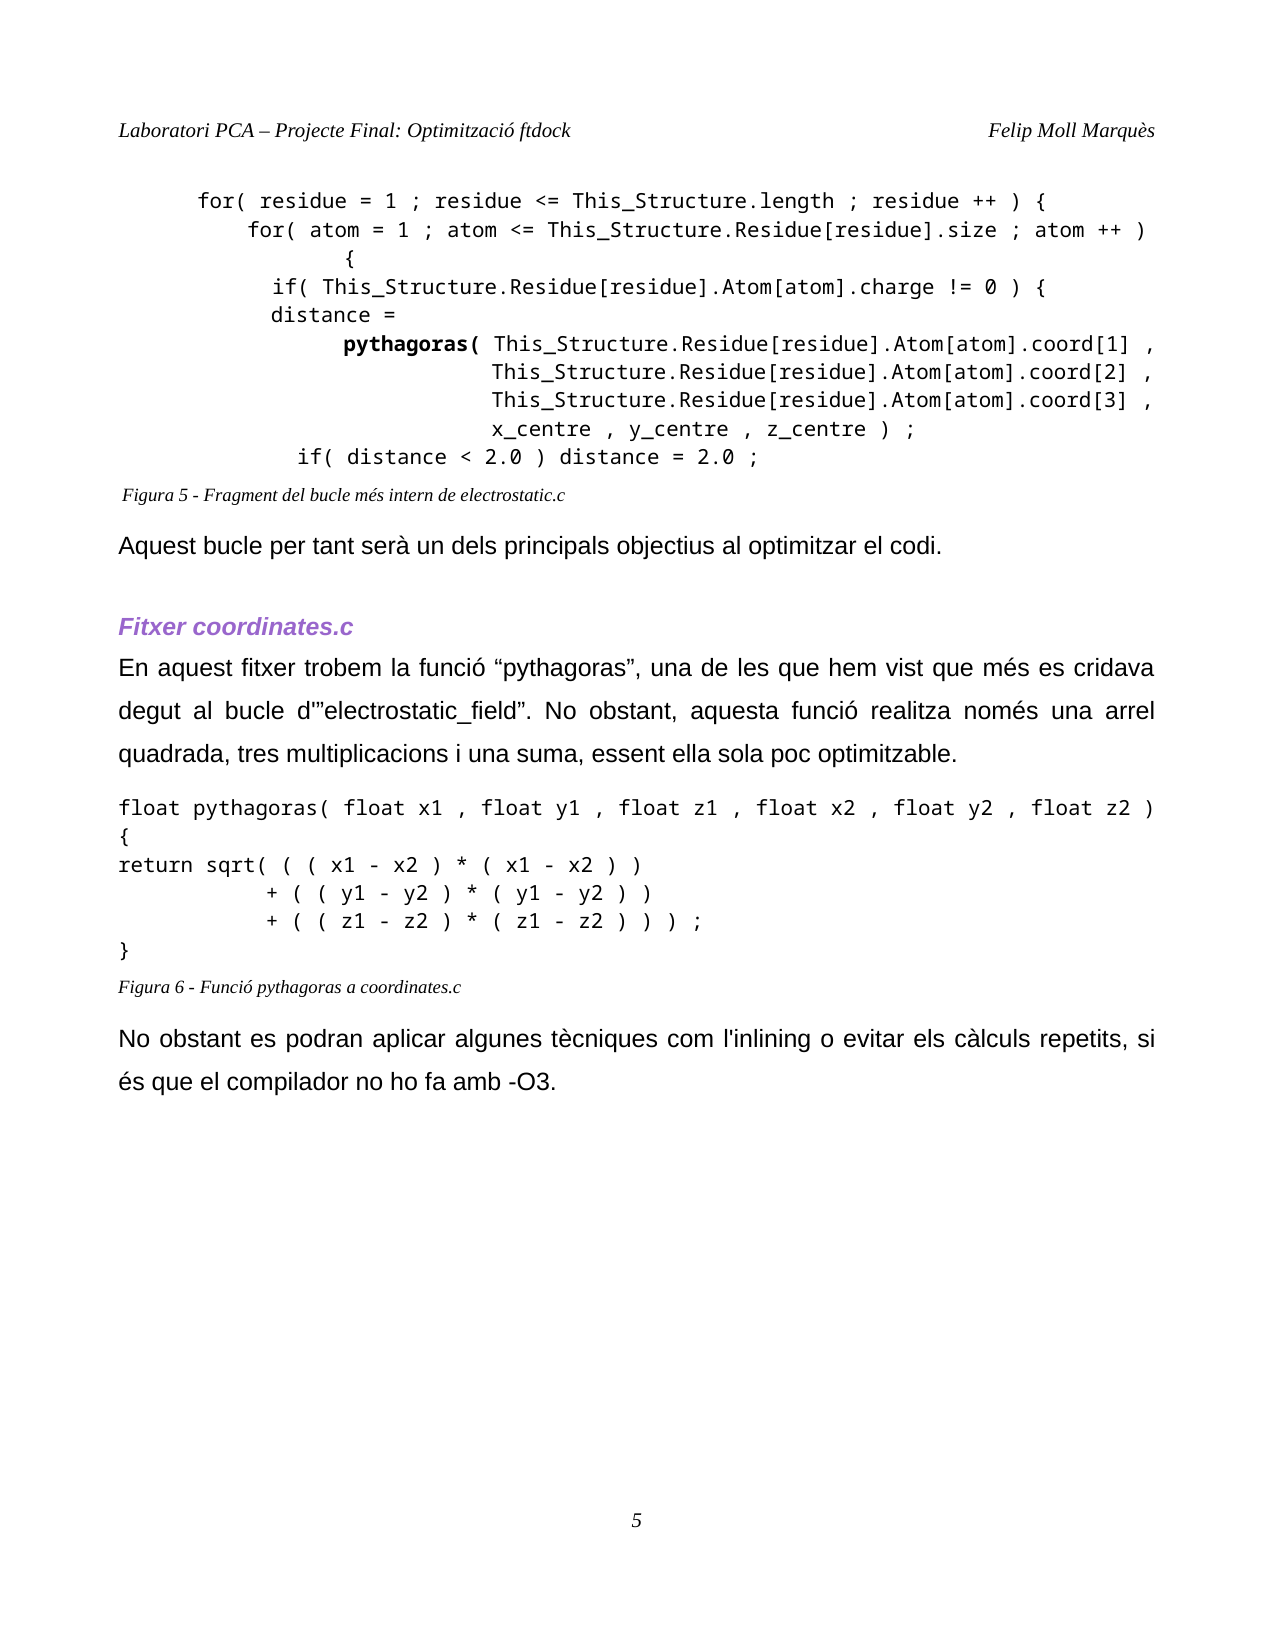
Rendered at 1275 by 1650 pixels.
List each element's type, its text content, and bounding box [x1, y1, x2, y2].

text Aquest bucle per tant serà un dels principals objectius al optimitzar el codi. [118, 172, 1159, 560]
text [118, 963, 1155, 976]
text } [118, 935, 1155, 963]
text This_Structure.Residue[residue].Atom[atom].coord[3] , [122, 386, 1159, 414]
text pythagoras( This_Structure.Residue[residue].Atom[atom].coord[1] , This_Structure.Residue[residue].Atom[atom].coord[2] , [122, 329, 1159, 386]
text float pythagoras( float x1 , float y1 , float z1 , float x2 , float y2 , float z2 ) { [118, 793, 1155, 850]
text Figura 6 - Funció pythagoras a coordinates.c [118, 976, 1155, 997]
text return sqrt( ( ( x1 - x2 ) * ( x1 - x2 ) ) [118, 850, 1155, 878]
text En aquest fitxer trobem la funció “pythagoras”, una de les que hem vist que més es cridava degut al bucle d'”electrostatic_field”. No obstant, aquesta funció realitza només una arrel quadrada, tres multiplicacions i una suma, essent ella sola poc optimitzable. [118, 653, 1157, 768]
text if( distance < 2.0 ) distance = 2.0 ; [122, 442, 1159, 471]
subtitle Fitxer coordinates.c [118, 612, 1157, 640]
text No obstant es podran aplicar algunes tècniques com l'inlining o evitar els càlculs repetits, si és que el compilador no ho fa amb -O3. [118, 795, 1157, 1096]
text + ( ( y1 - y2 ) * ( y1 - y2 ) ) [118, 878, 1155, 907]
text if( This_Structure.Residue[residue].Atom[atom].charge != 0 ) { [122, 272, 1159, 300]
text Figura 5 - Fragment del bucle més intern de electrostatic.c [122, 483, 1159, 505]
text distance = [122, 300, 1159, 329]
text for( residue = 1 ; residue <= This_Structure.length ; residue ++ ) { [122, 187, 1159, 215]
text for( atom = 1 ; atom <= This_Structure.Residue[residue].size ; atom ++ ) { [122, 215, 1159, 272]
text + ( ( z1 - z2 ) * ( z1 - z2 ) ) ) ; [118, 907, 1155, 935]
text x_centre , y_centre , z_centre ) ; [122, 414, 1159, 442]
